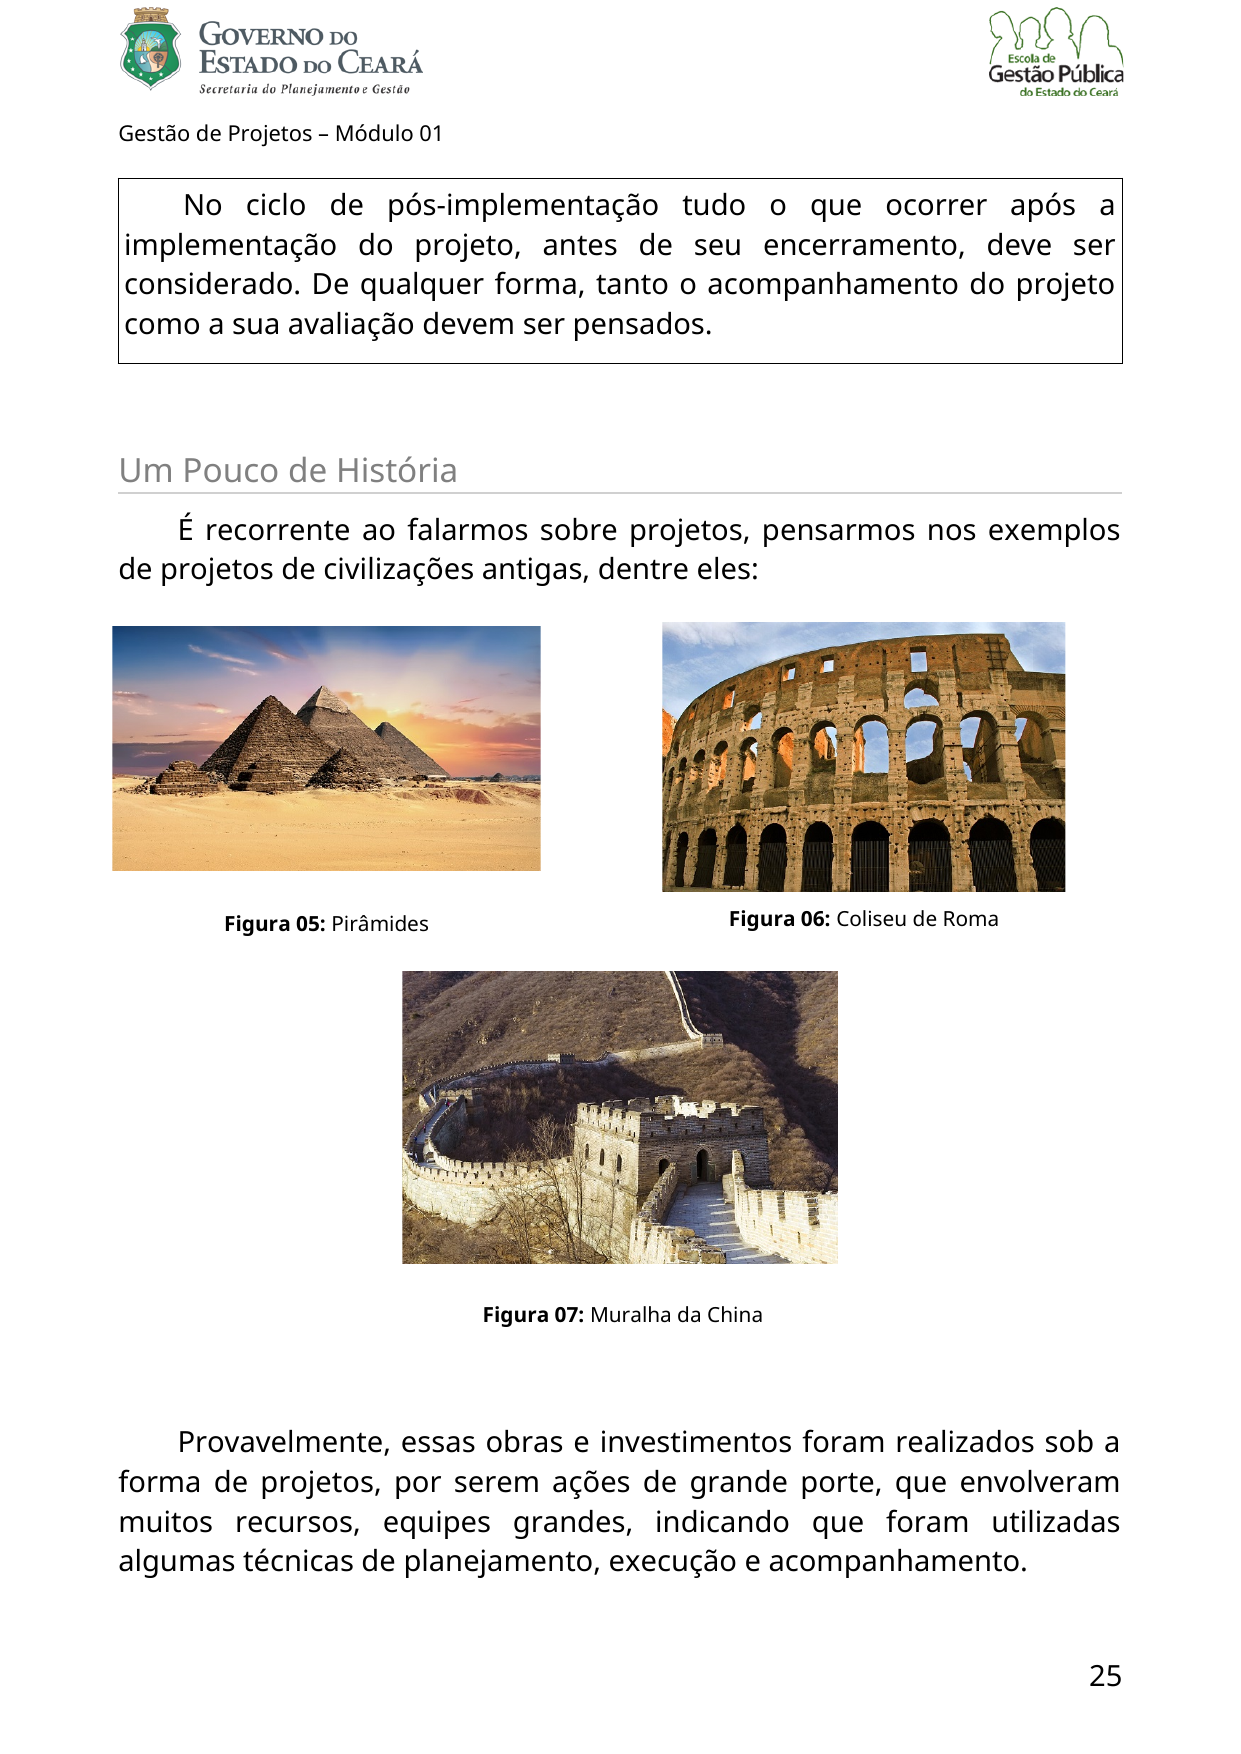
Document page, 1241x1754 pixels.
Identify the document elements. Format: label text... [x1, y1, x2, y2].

table_cell No ciclo de pós-implementação tudo o que ocorrer após a implementação do projeto, antes de seu encerramento, deve ser considerado. De qualquer forma, tanto o acompanhamento do projeto como a sua avaliação devem ser pensados. [119, 179, 1122, 363]
subtitle Um Pouco de História [118, 418, 1122, 492]
picture [112, 626, 541, 871]
picture [662, 622, 1066, 892]
picture [120, 7, 1124, 96]
text Figura 07: Muralha da China [402, 1264, 838, 1328]
text Figura 05: Pirâmides [112, 871, 541, 937]
text Provavelmente, essas obras e investimentos foram realizados sob a forma de projetos, por serem ações de grande porte, que envolveram muitos recursos, equipes grandes, indicando que foram utilizadas algumas técnicas de planejamento, execução e acompanhamento. [118, 1421, 1122, 1580]
picture [402, 971, 838, 1264]
text É recorrente ao falarmos sobre projetos, pensarmos nos exemplos de projetos de civilizações antigas, dentre eles: [118, 509, 1122, 588]
text Figura 06: Coliseu de Roma [662, 892, 1065, 933]
